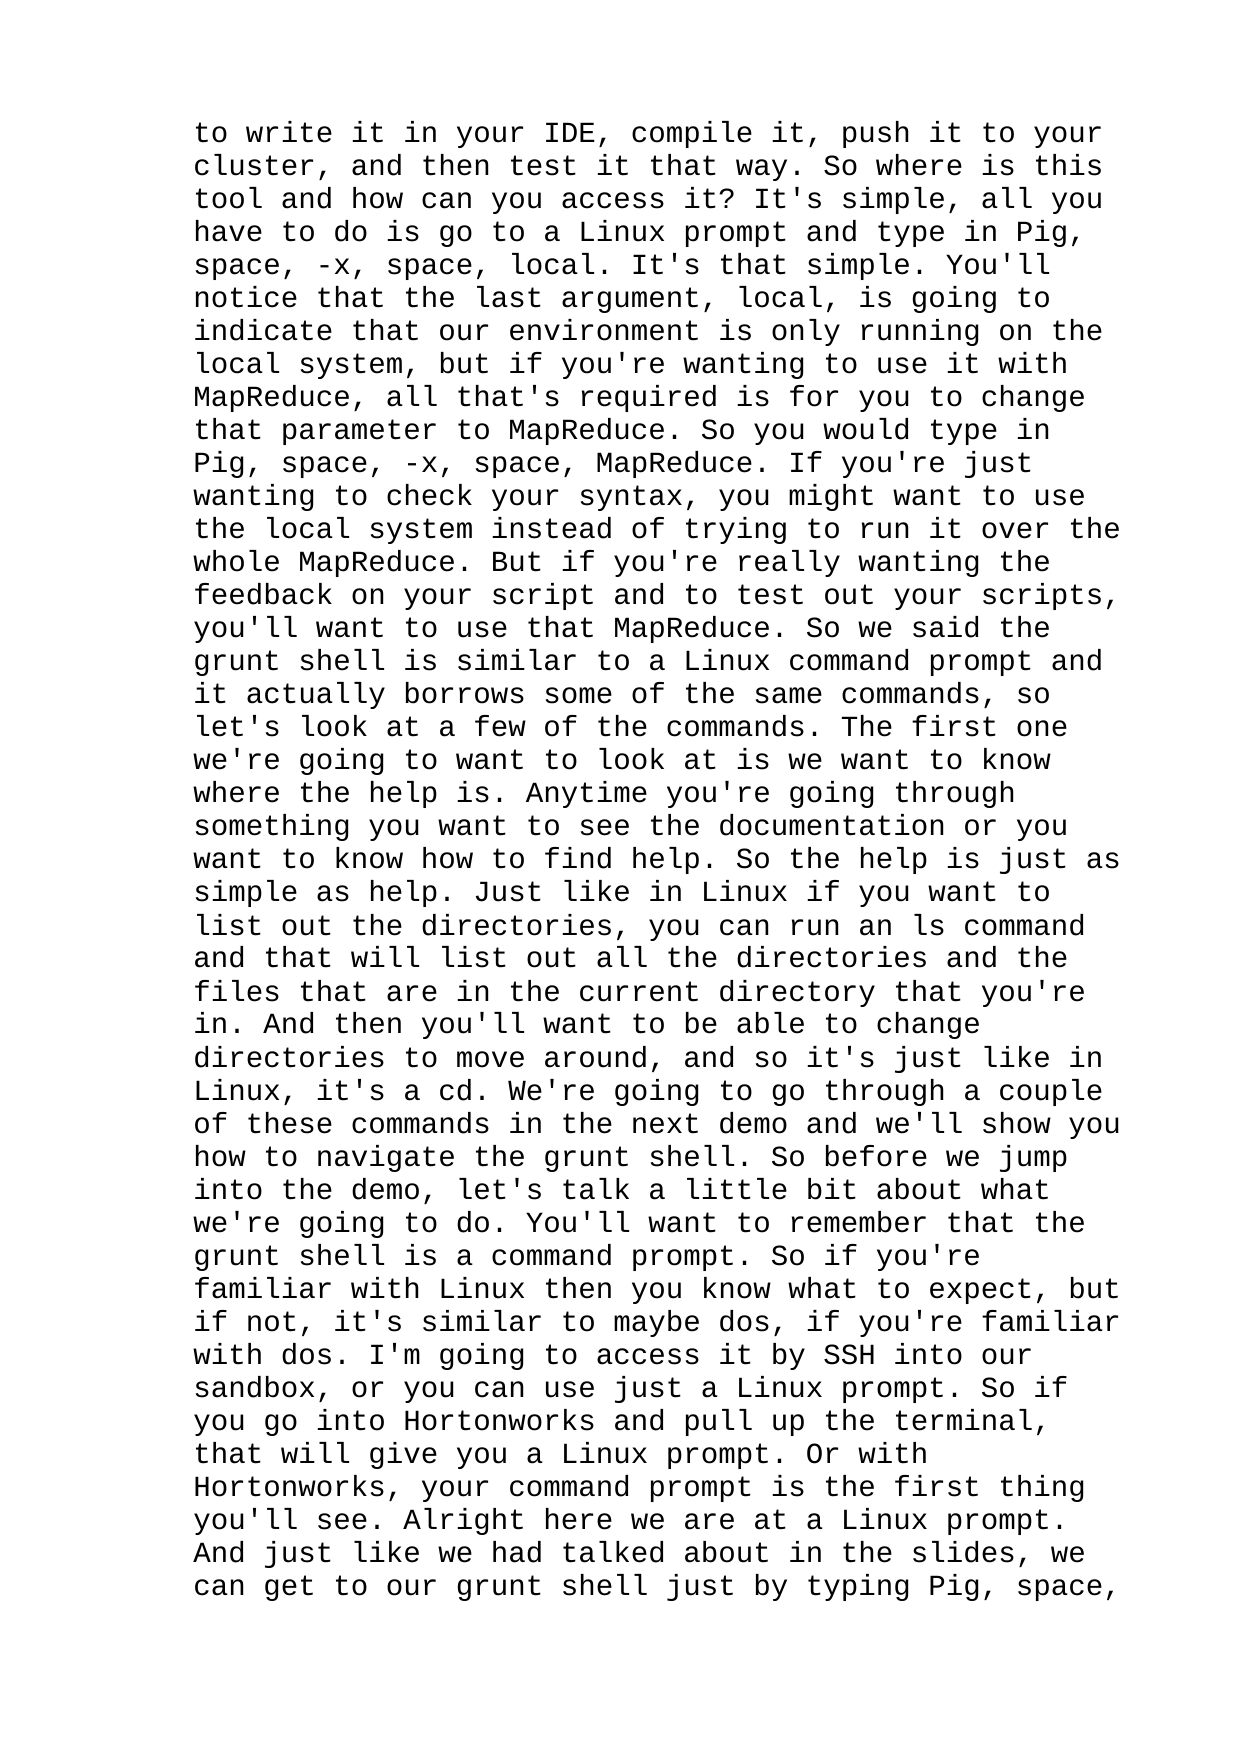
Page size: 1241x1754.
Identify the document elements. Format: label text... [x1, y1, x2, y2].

list to write it in your IDE, compile it, push it to your cluster, and then test it that way. So where is this tool and how can you access it? It's simple, all you have to do is go to a Linux prompt and type in Pig, space, -x, space, local. It's that simple. You'll notice that the last argument, local, is going to indicate that our environment is only running on the local system, but if you're wanting to use it with MapReduce, all that's required is for you to change that parameter to MapReduce. So you would type in Pig, space, -x, space, MapReduce. If you're just wanting to check your syntax, you might want to use the local system instead of trying to run it over the whole MapReduce. But if you're really wanting the feedback on your script and to test out your scripts, you'll want to use that MapReduce. So we said the grunt shell is similar to a Linux command prompt and it actually borrows some of the same commands, so let's look at a few of the commands. The first one we're going to want to look at is we want to know where the help is. Anytime you're going through something you want to see the documentation or you want to know how to find help. So the help is just as simple as help. Just like in Linux if you want to list out the directories, you can run an ls command and that will list out all the directories and the files that are in the current directory that you're in. And then you'll want to be able to change directories to move around, and so it's just like in Linux, it's a cd. We're going to go through a couple of these commands in the next demo and we'll show you how to navigate the grunt shell. So before we jump into the demo, let's talk a little bit about what we're going to do. You'll want to remember that the grunt shell is a command prompt. So if you're familiar with Linux then you know what to expect, but if not, it's similar to maybe dos, if you're familiar with dos. I'm going to access it by SSH into our sandbox, or you can use just a Linux prompt. So if you go into Hortonworks and pull up the terminal, that will give you a Linux prompt. Or with Hortonworks, your command prompt is the first thing you'll see. Alright here we are at a Linux prompt. And just like we had talked about in the slides, we can get to our grunt shell just by typing Pig, space, [156, 118, 1122, 1604]
